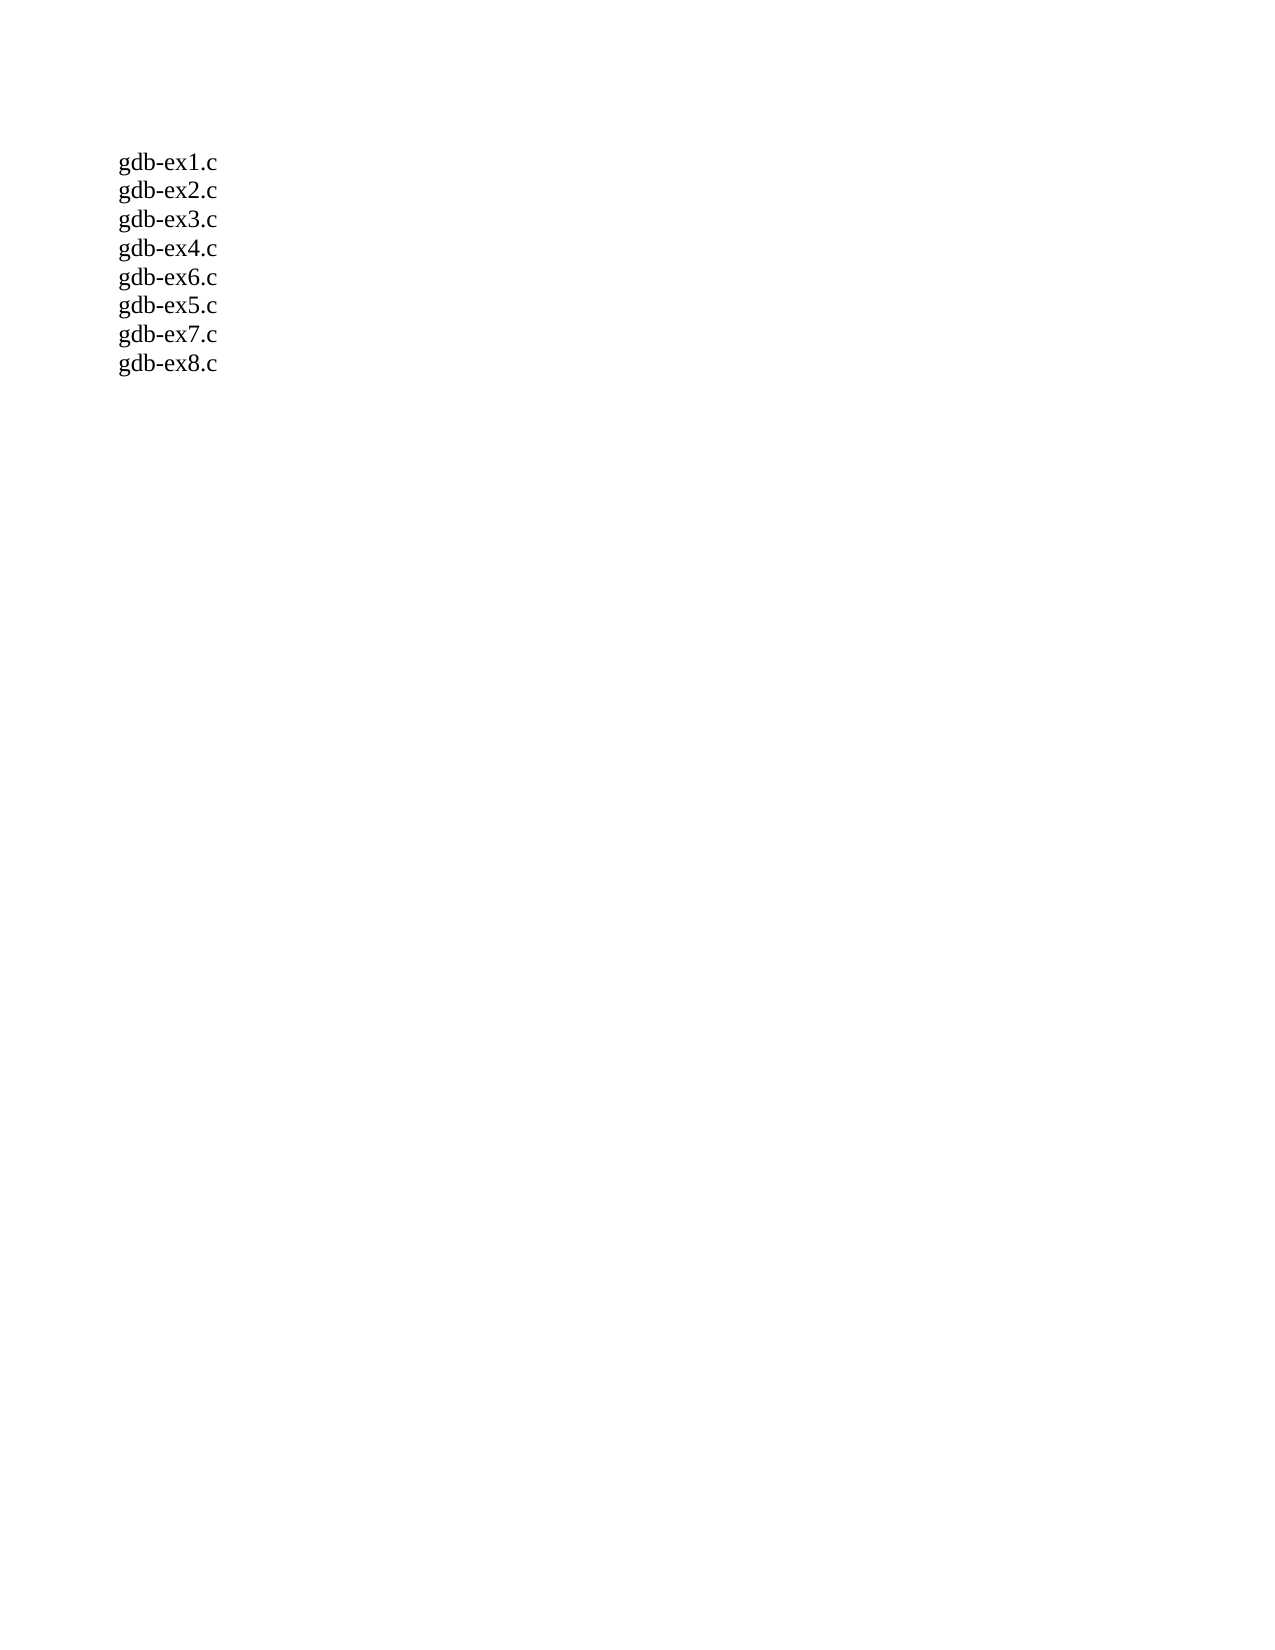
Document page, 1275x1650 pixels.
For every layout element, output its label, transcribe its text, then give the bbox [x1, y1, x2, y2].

text gdb-ex2.c [118, 176, 1157, 204]
text gdb-ex6.c [118, 262, 1157, 291]
text gdb-ex1.c [118, 147, 1157, 176]
text gdb-ex4.c [118, 233, 1157, 262]
text gdb-ex3.c [118, 204, 1157, 233]
text gdb-ex8.c [118, 348, 1157, 377]
text gdb-ex7.c [118, 319, 1157, 348]
text gdb-ex5.c [118, 291, 1157, 319]
